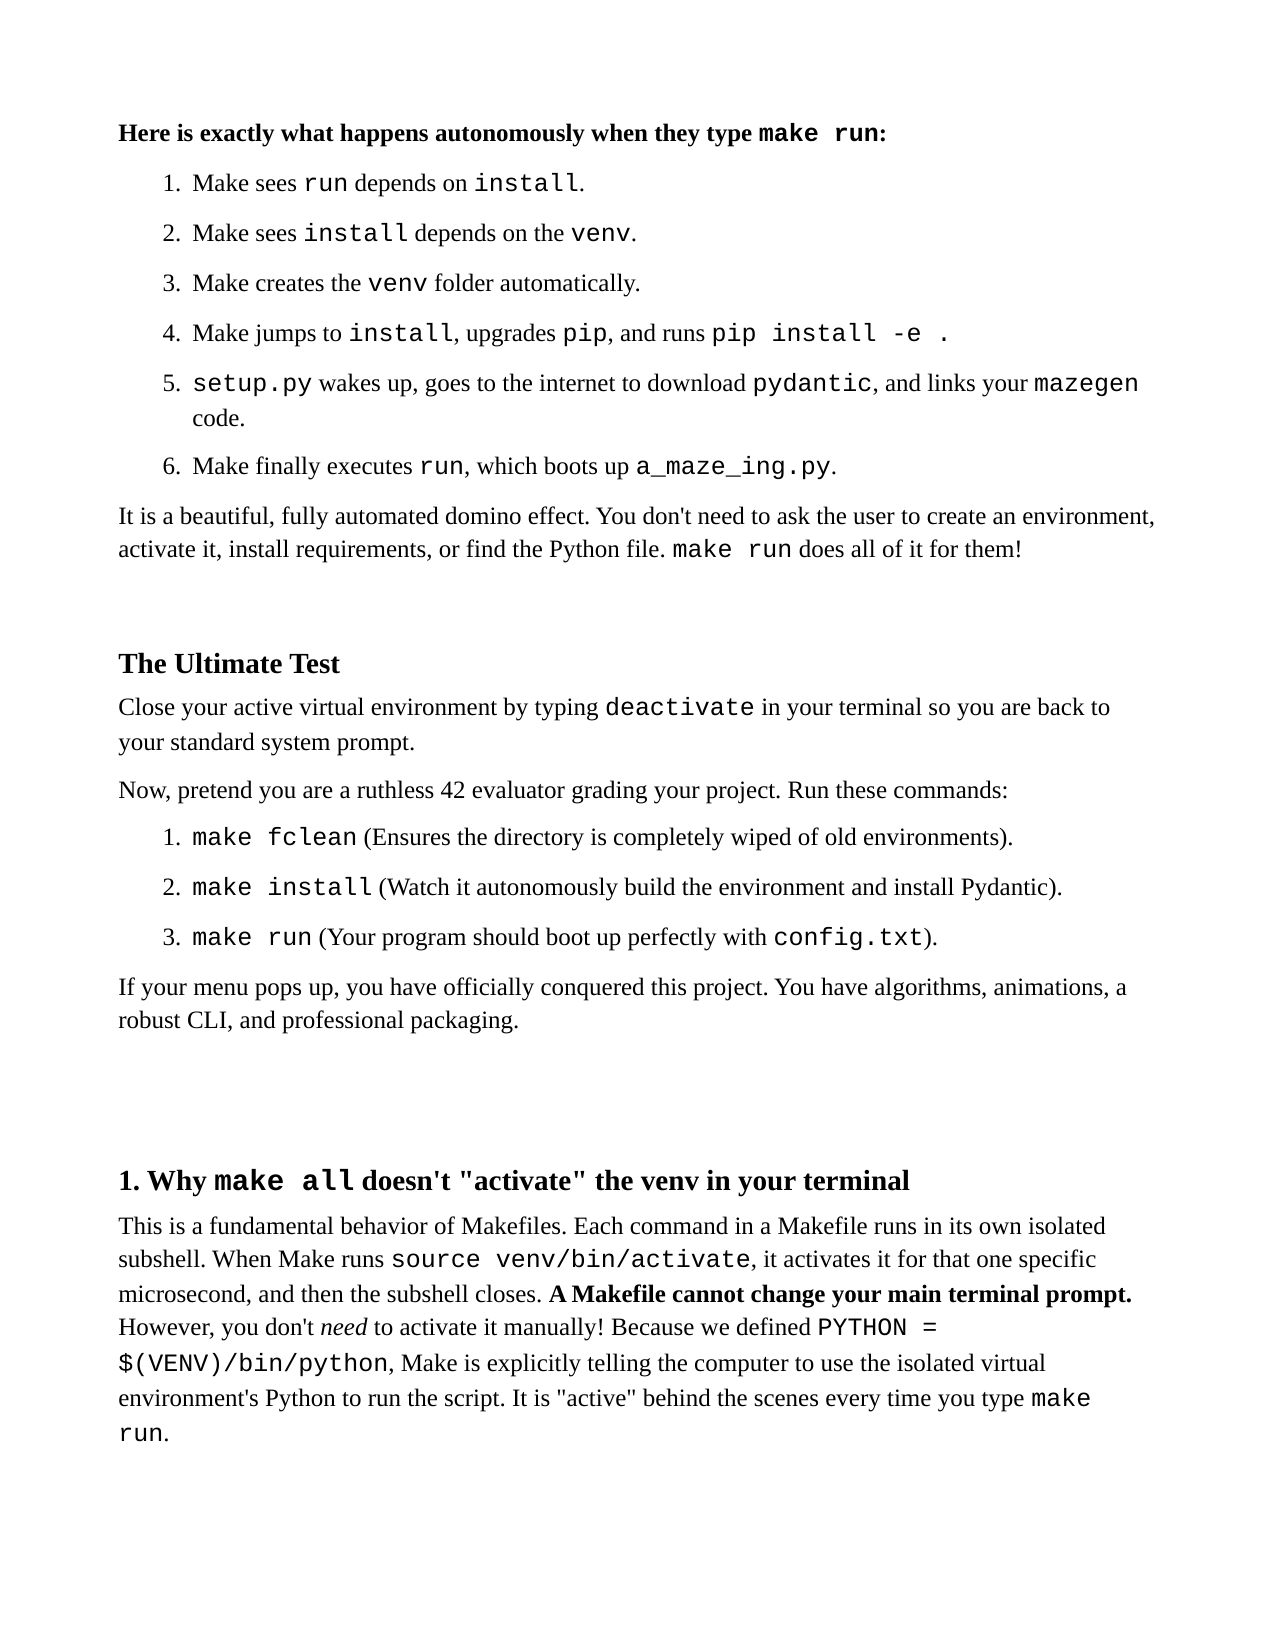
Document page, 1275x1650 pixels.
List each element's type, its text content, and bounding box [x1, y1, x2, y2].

list make install (Watch it autonomously build the environment and install Pydantic). [162, 872, 1157, 903]
subtitle The Ultimate Test [118, 646, 1157, 679]
list Make sees run depends on install. [162, 168, 1157, 199]
list Make creates the venv folder automatically. [162, 268, 1157, 299]
list make fclean (Ensures the directory is completely wiped of old environments). [162, 822, 1157, 853]
list make run (Your program should boot up perfectly with config.txt). [162, 922, 1157, 953]
text Here is exactly what happens autonomously when they type make run: [118, 118, 1157, 149]
list Make sees install depends on the venv. [162, 218, 1157, 249]
subtitle 1. Why make all doesn't "activate" the venv in your terminal [118, 1163, 1157, 1199]
list Make finally executes run, which boots up a_maze_ing.py. [162, 451, 1157, 482]
text Now, pretend you are a ruthless 42 evaluator grading your project. Run these commands: [118, 775, 1157, 803]
text Close your active virtual environment by typing deactivate in your terminal so you are back to your standard system prompt. [118, 692, 1157, 756]
list setup.py wakes up, goes to the internet to download pydantic, and links your mazegen code. [162, 368, 1157, 432]
text This is a fundamental behavior of Makefiles. Each command in a Makefile runs in its own isolated subshell. When Make runs source venv/bin/activate, it activates it for that one specific microsecond, and then the subshell closes. A Makefile cannot change your main terminal prompt. However, you don't need to activate it manually! Because we defined PYTHON = $(VENV)/bin/python, Make is explicitly telling the computer to use the isolated virtual environment's Python to run the script. It is "active" behind the scenes every time you type make run. [118, 1211, 1157, 1449]
list Make jumps to install, upgrades pip, and runs pip install -e . [162, 318, 1157, 349]
text It is a beautiful, fully automated domino effect. You don't need to ask the user to create an environment, activate it, install requirements, or find the Python file. make run does all of it for them! [118, 501, 1157, 565]
text If your menu pops up, you have officially conquered this project. You have algorithms, animations, a robust CLI, and professional packaging. [118, 972, 1157, 1034]
